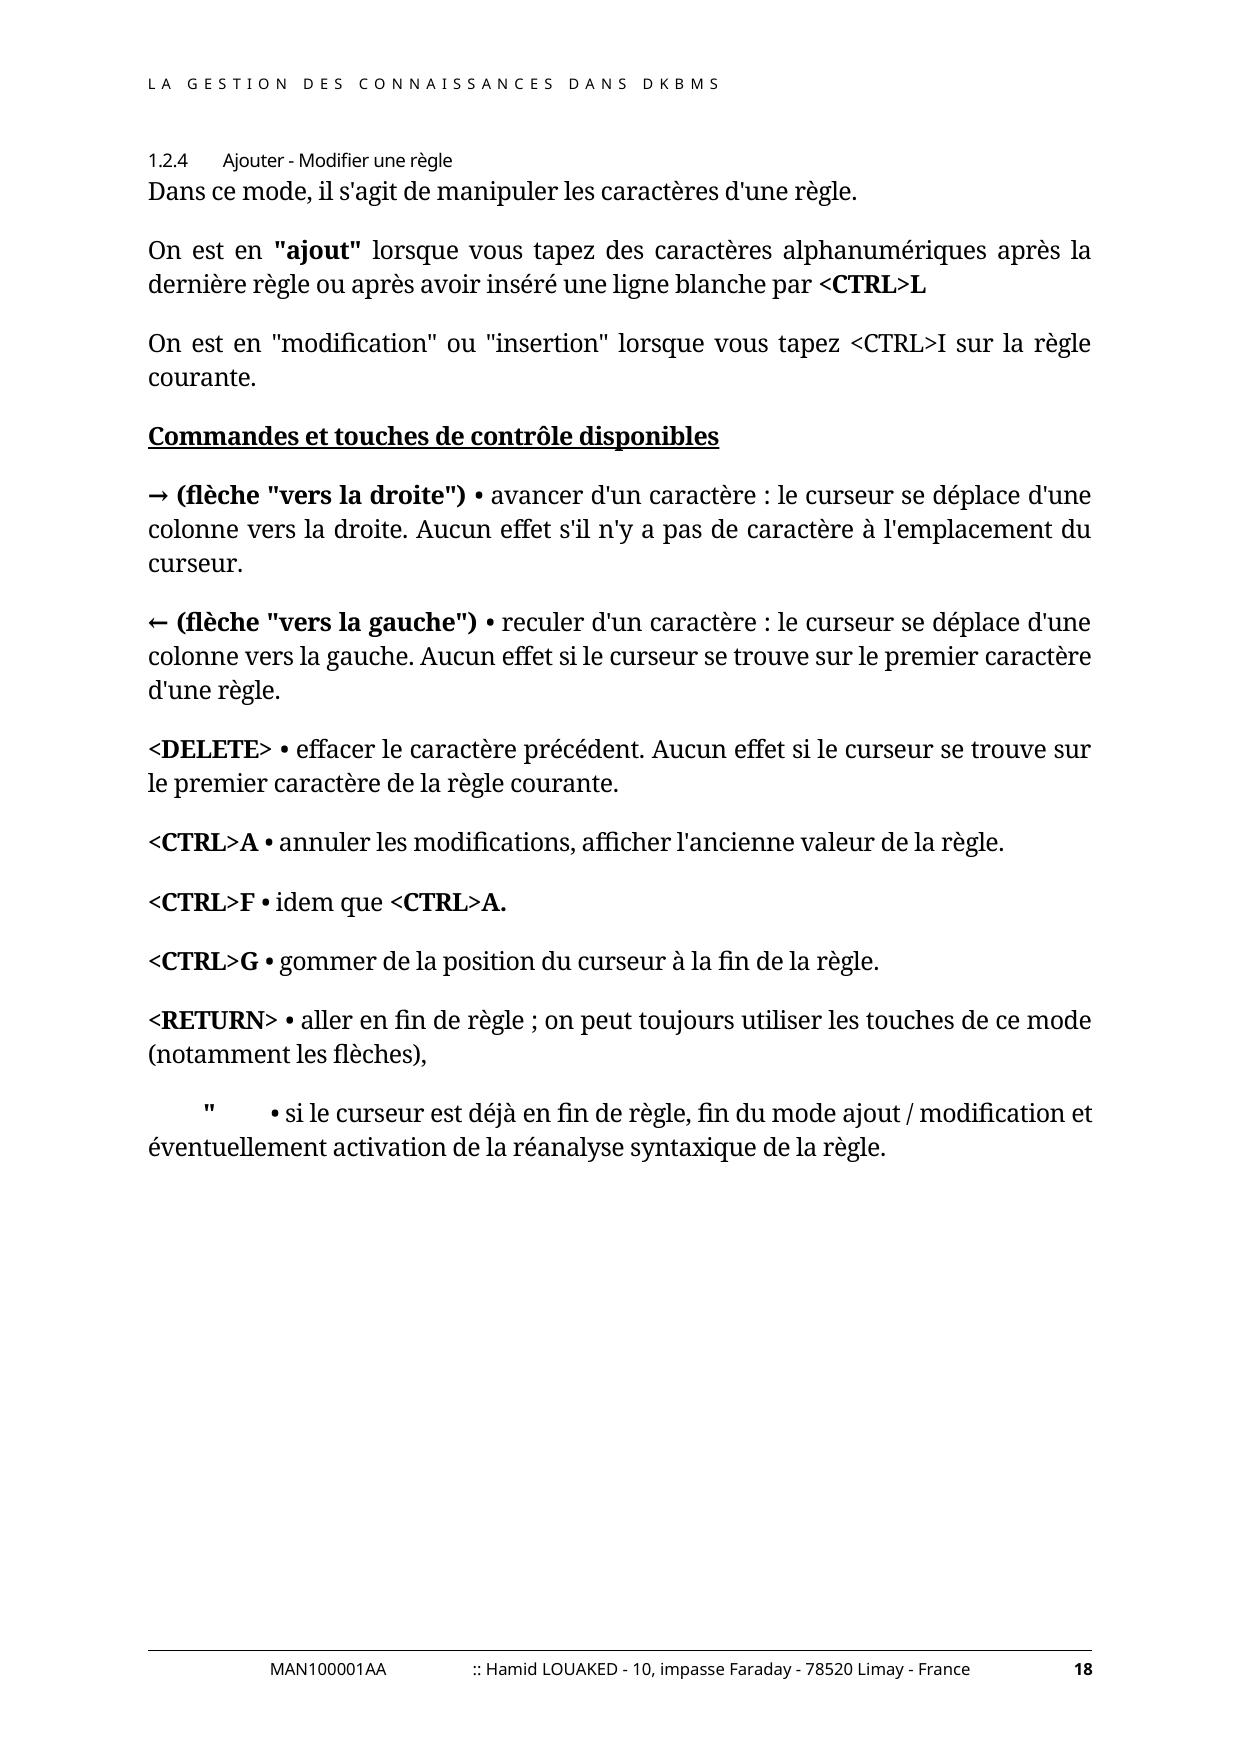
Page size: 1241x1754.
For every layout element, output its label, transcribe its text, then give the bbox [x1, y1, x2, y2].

text On est en "modification" ou "insertion" lorsque vous tapez <CTRL>I sur la règle courante. [148, 325, 1092, 393]
text On est en "ajout" lorsque vous tapez des caractères alphanumériques après la dernière règle ou après avoir inséré une ligne blanche par <CTRL>L [148, 232, 1092, 300]
text Commandes et touches de contrôle disponibles [148, 418, 1092, 453]
text <CTRL>A • annuler les modifications, afficher l'ancienne valeur de la règle. [148, 825, 1092, 859]
text Dans ce mode, il s'agit de manipuler les caractères d'une règle. [148, 173, 1092, 207]
text → (flèche "vers la droite") • avancer d'un caractère : le curseur se déplace d'une colonne vers la droite. Aucun effet s'il n'y a pas de caractère à l'emplacement du cur­seur. [148, 478, 1092, 580]
text <CTRL>G • gommer de la position du curseur à la fin de la règle. [148, 943, 1092, 977]
text <RETURN> • aller en fin de règle ; on peut toujours utiliser les touches de ce mode (notamment les flèches), [148, 1002, 1092, 1070]
text " • si le curseur est déjà en fin de règle, fin du mode ajout / modification et éventuellement activation de la réanalyse syntaxique de la règle. [148, 1095, 1092, 1163]
text ← (flèche "vers la gauche") • reculer d'un caractère : le curseur se déplace d'une colonne vers la gauche. Aucun effet si le curseur se trouve sur le premier caractère d'une règle. [148, 605, 1092, 707]
subtitle Ajouter - Modifier une règle [148, 148, 1092, 173]
text <DELETE> • effacer le caractère précédent. Aucun effet si le curseur se trouve sur le premier caractère de la règle courante. [148, 732, 1092, 800]
text <CTRL>F • idem que <CTRL>A. [148, 884, 1092, 918]
